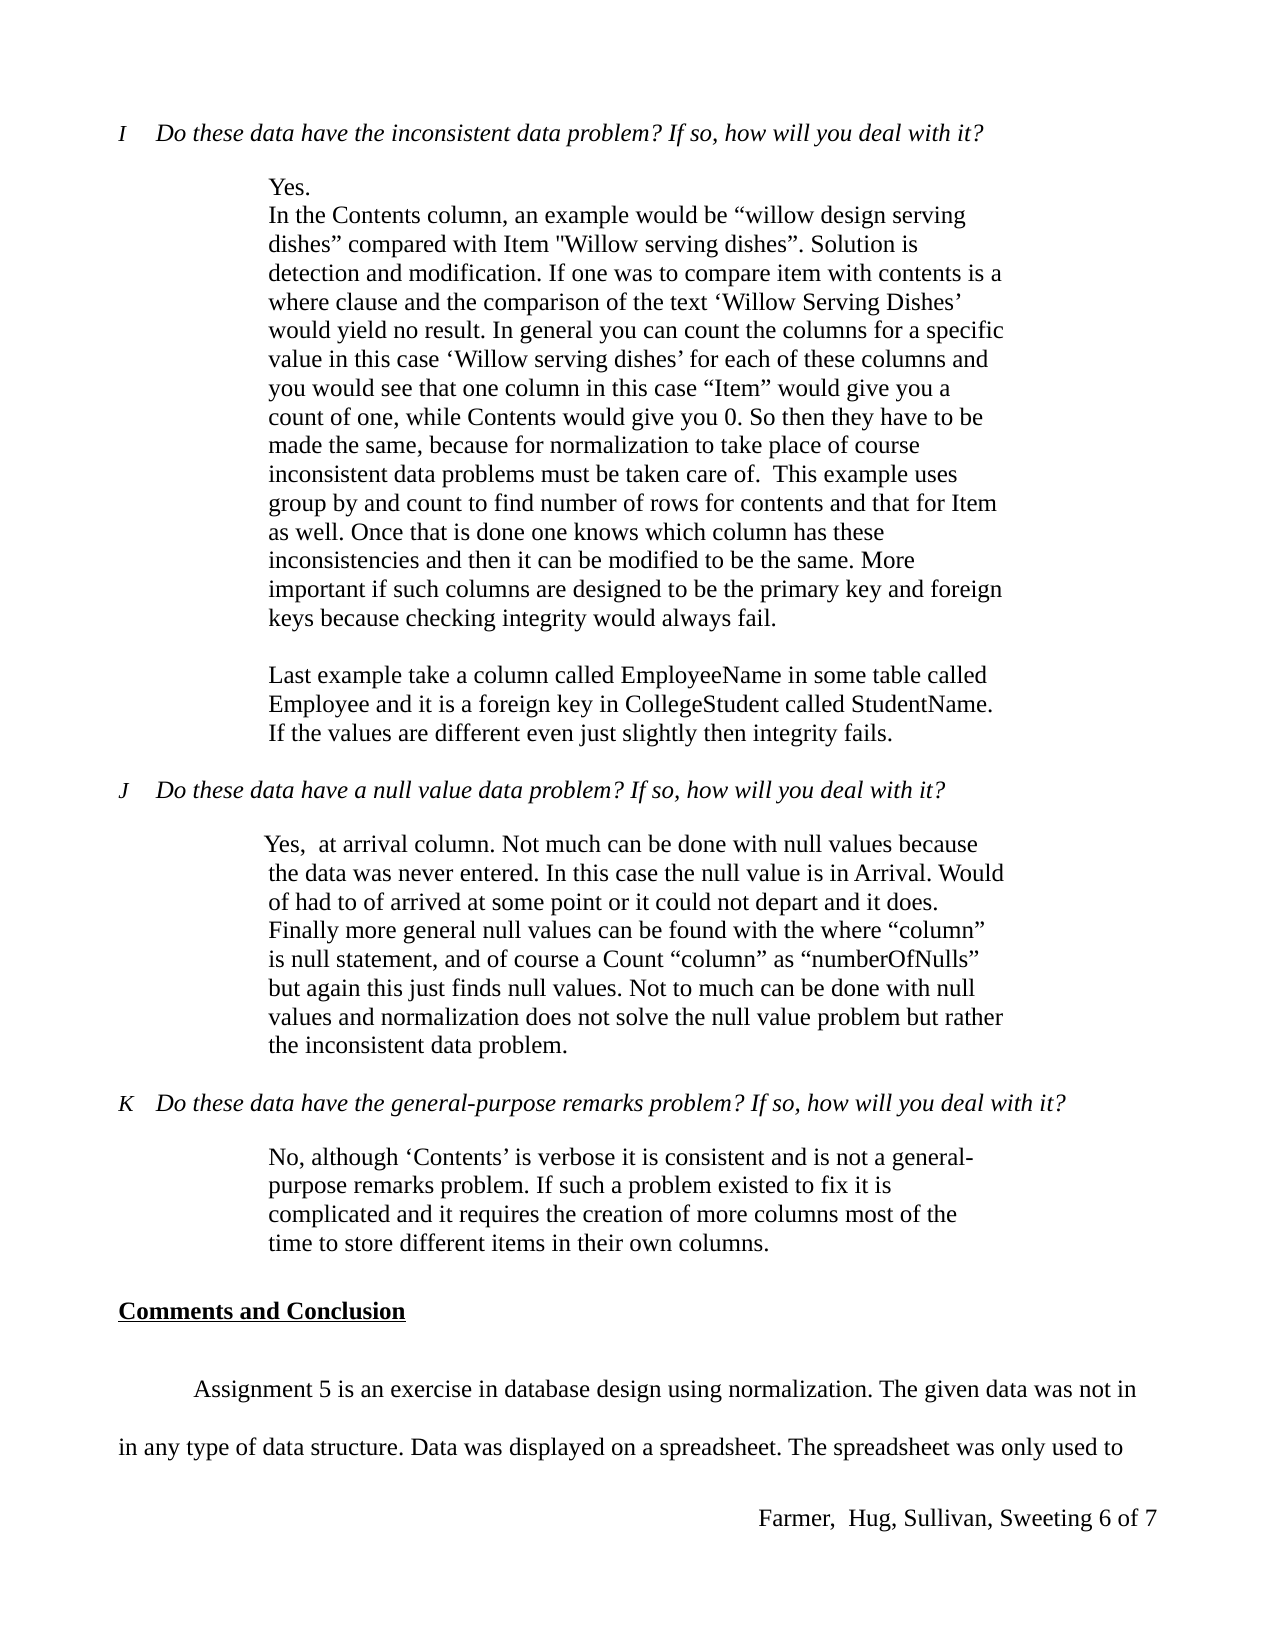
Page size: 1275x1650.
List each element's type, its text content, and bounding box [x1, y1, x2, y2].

text No, although ‘Contents’ is verbose it is consistent and is not a general-purpose remarks problem. If such a problem existed to fix it is complicated and it requires the creation of more columns most of the time to store different items in their own columns. [268, 1142, 1008, 1257]
text Yes. [268, 172, 1007, 201]
list Do these data have a null value data problem? If so, how will you deal with it? [118, 776, 1157, 804]
text In the Contents column, an example would be “willow design serving dishes” compared with Item ''Willow serving dishes”. Solution is detection and modification. If one was to compare item with contents is a where clause and the comparison of the text ‘Willow Serving Dishes’ would yield no result. In general you can count the columns for a specific value in this case ‘Willow serving dishes’ for each of these columns and you would see that one column in this case “Item” would give you a count of one, while Contents would give you 0. So then they have to be made the same, because for normalization to take place of course inconsistent data problems must be taken care of. This example uses group by and count to find number of rows for contents and that for Item as well. Once that is done one knows which column has these inconsistencies and then it can be modified to be the same. More important if such columns are designed to be the primary key and foreign keys because checking integrity would always fail. [268, 201, 1007, 632]
list Do these data have the general-purpose remarks problem? If so, how will you deal with it? [118, 1088, 1157, 1117]
text Assignment 5 is an exercise in database design using normalization. The given data was not in in any type of data structure. Data was displayed on a spreadsheet. The spreadsheet was only used to [118, 1374, 1157, 1461]
text Yes, at arrival column. Not much can be done with null values because the data was never entered. In this case the null value is in Arrival. Would of had to of arrived at some point or it could not depart and it does. Finally more general null values can be found with the where “column” is null statement, and of course a Count “column” as “numberOfNulls” but again this just finds null values. Not to much can be done with null values and normalization does not solve the null value problem but rather the inconsistent data problem. [263, 829, 1006, 1059]
list Do these data have the inconsistent data problem? If so, how will you deal with it? [118, 118, 1157, 147]
text Comments and Conclusion [118, 1296, 1157, 1325]
text Last example take a column called EmployeeName in some table called Employee and it is a foreign key in CollegeStudent called StudentName. If the values are different even just slightly then integrity fails. [268, 661, 1007, 747]
